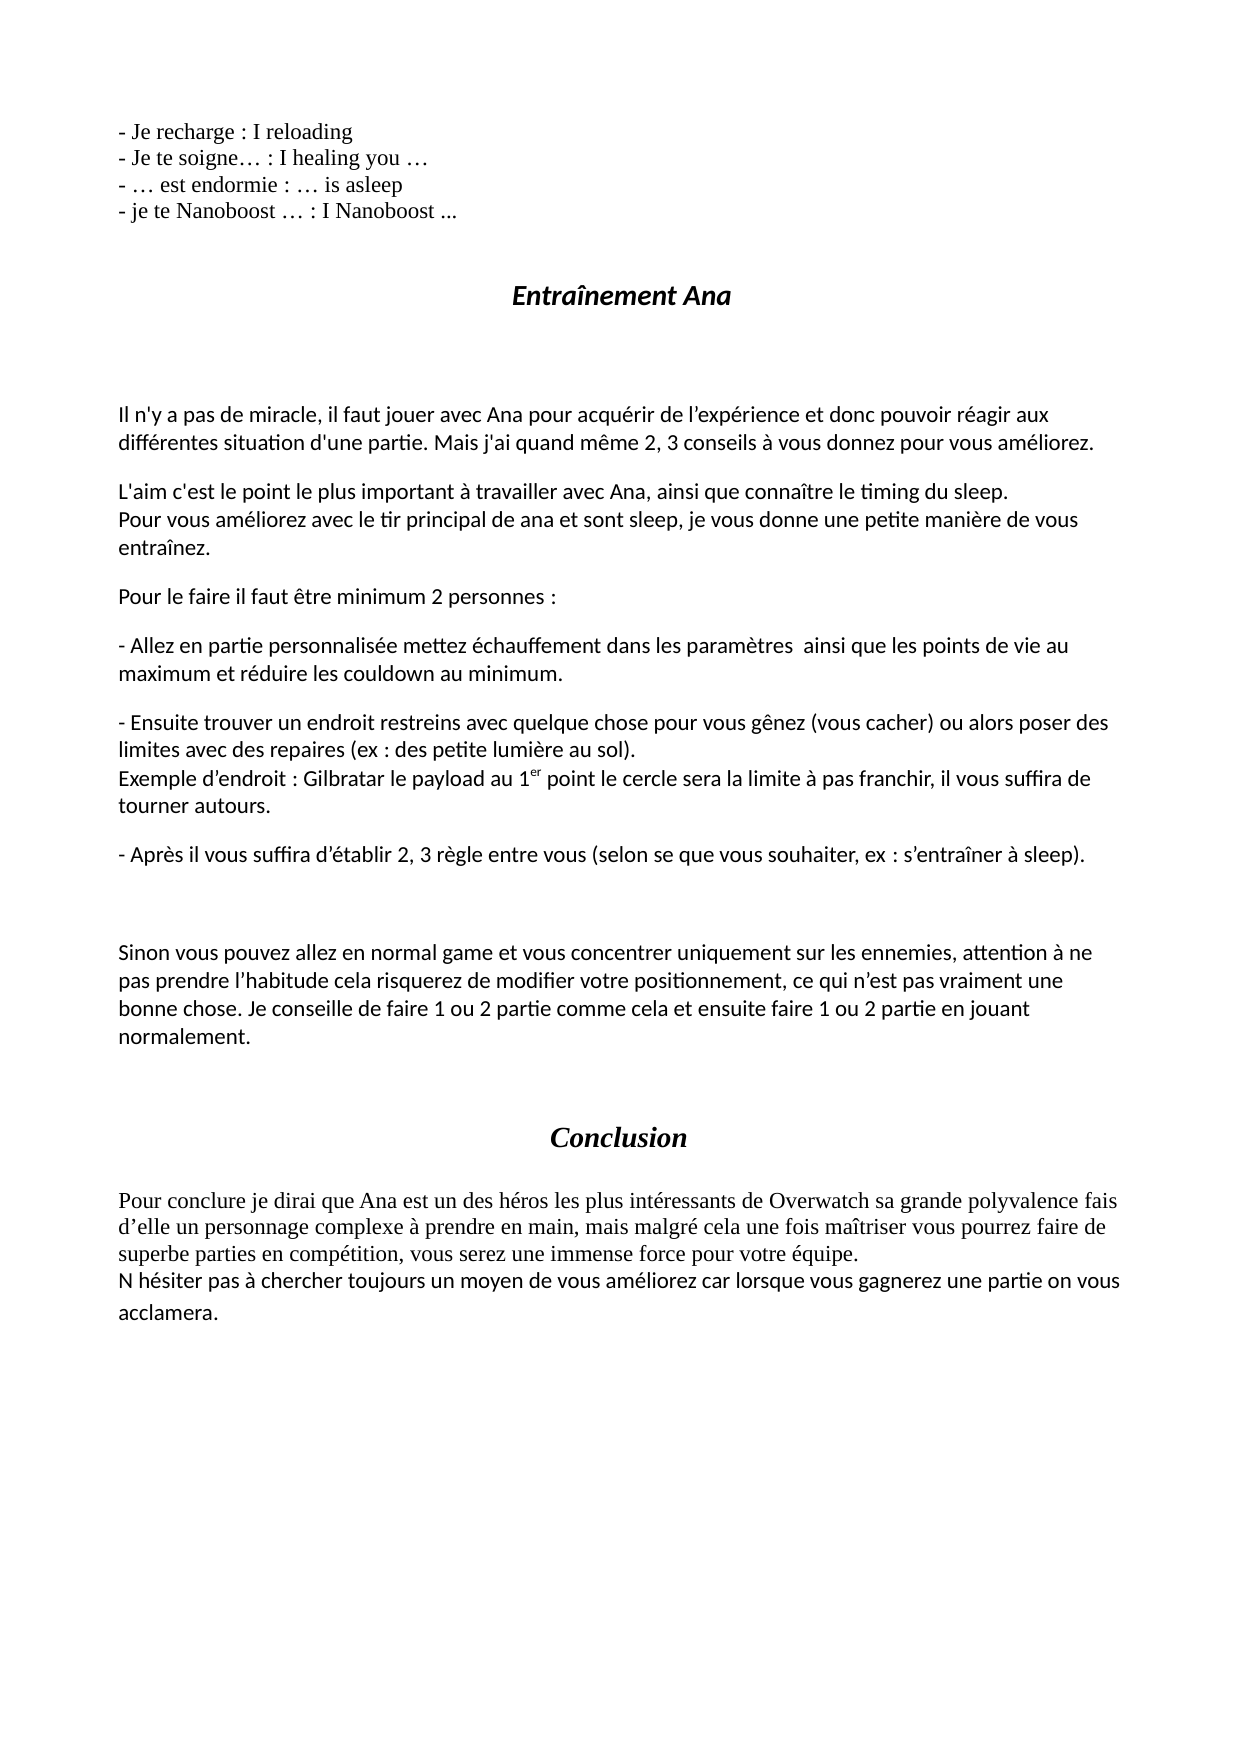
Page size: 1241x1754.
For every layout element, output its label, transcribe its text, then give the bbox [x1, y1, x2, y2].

text - … est endormie : … is asleep [118, 171, 1122, 197]
text Conclusion [118, 1120, 1122, 1153]
text - Ensuite trouver un endroit restreins avec quelque chose pour vous gênez (vous cacher) ou alors poser des limites avec des repaires (ex : des petite lumière au sol). Exemple d’endroit : Gilbratar le payload au 1er point le cercle sera la limite à pas franchir, il vous suffira de tourner autours. [118, 708, 1122, 820]
text - Je recharge : I reloading [118, 118, 1122, 144]
text L'aim c'est le point le plus important à travailler avec Ana, ainsi que connaître le timing du sleep. Pour vous améliorez avec le tir principal de ana et sont sleep, je vous donne une petite manière de vous entraînez. [118, 477, 1122, 561]
text - je te Nanoboost … : I Nanoboost ... [118, 197, 1122, 223]
text - Je te soigne… : I healing you … [118, 144, 1122, 171]
text - Allez en partie personnalisée mettez échauffement dans les paramètres ainsi que les points de vie au maximum et réduire les couldown au minimum. [118, 631, 1122, 687]
text Il n'y a pas de miracle, il faut jouer avec Ana pour acquérir de l’expérience et donc pouvoir réagir aux différentes situation d'une partie. Mais j'ai quand même 2, 3 conseils à vous donnez pour vous améliorez. [118, 400, 1122, 456]
text Pour le faire il faut être minimum 2 personnes : [118, 582, 1122, 610]
text Pour conclure je dirai que Ana est un des héros les plus intéressants de Overwatch sa grande polyvalence fais d’elle un personnage complexe à prendre en main, mais malgré cela une fois maîtriser vous pourrez faire de superbe parties en compétition, vous serez une immense force pour votre équipe. [118, 1187, 1122, 1266]
text Entraînement Ana [118, 277, 1122, 312]
text - Après il vous suffira d’établir 2, 3 règle entre vous (selon se que vous souhaiter, ex : s’entraîner à sleep). [118, 841, 1122, 868]
text N hésiter pas à chercher toujours un moyen de vous améliorez car lorsque vous gagnerez une partie on vous acclamera. [118, 1266, 1122, 1326]
text Sinon vous pouvez allez en normal game et vous concentrer uniquement sur les ennemies, attention à ne pas prendre l’habitude cela risquerez de modifier votre positionnement, ce qui n’est pas vraiment une bonne chose. Je conseille de faire 1 ou 2 partie comme cela et ensuite faire 1 ou 2 partie en jouant normalement. [118, 938, 1122, 1050]
